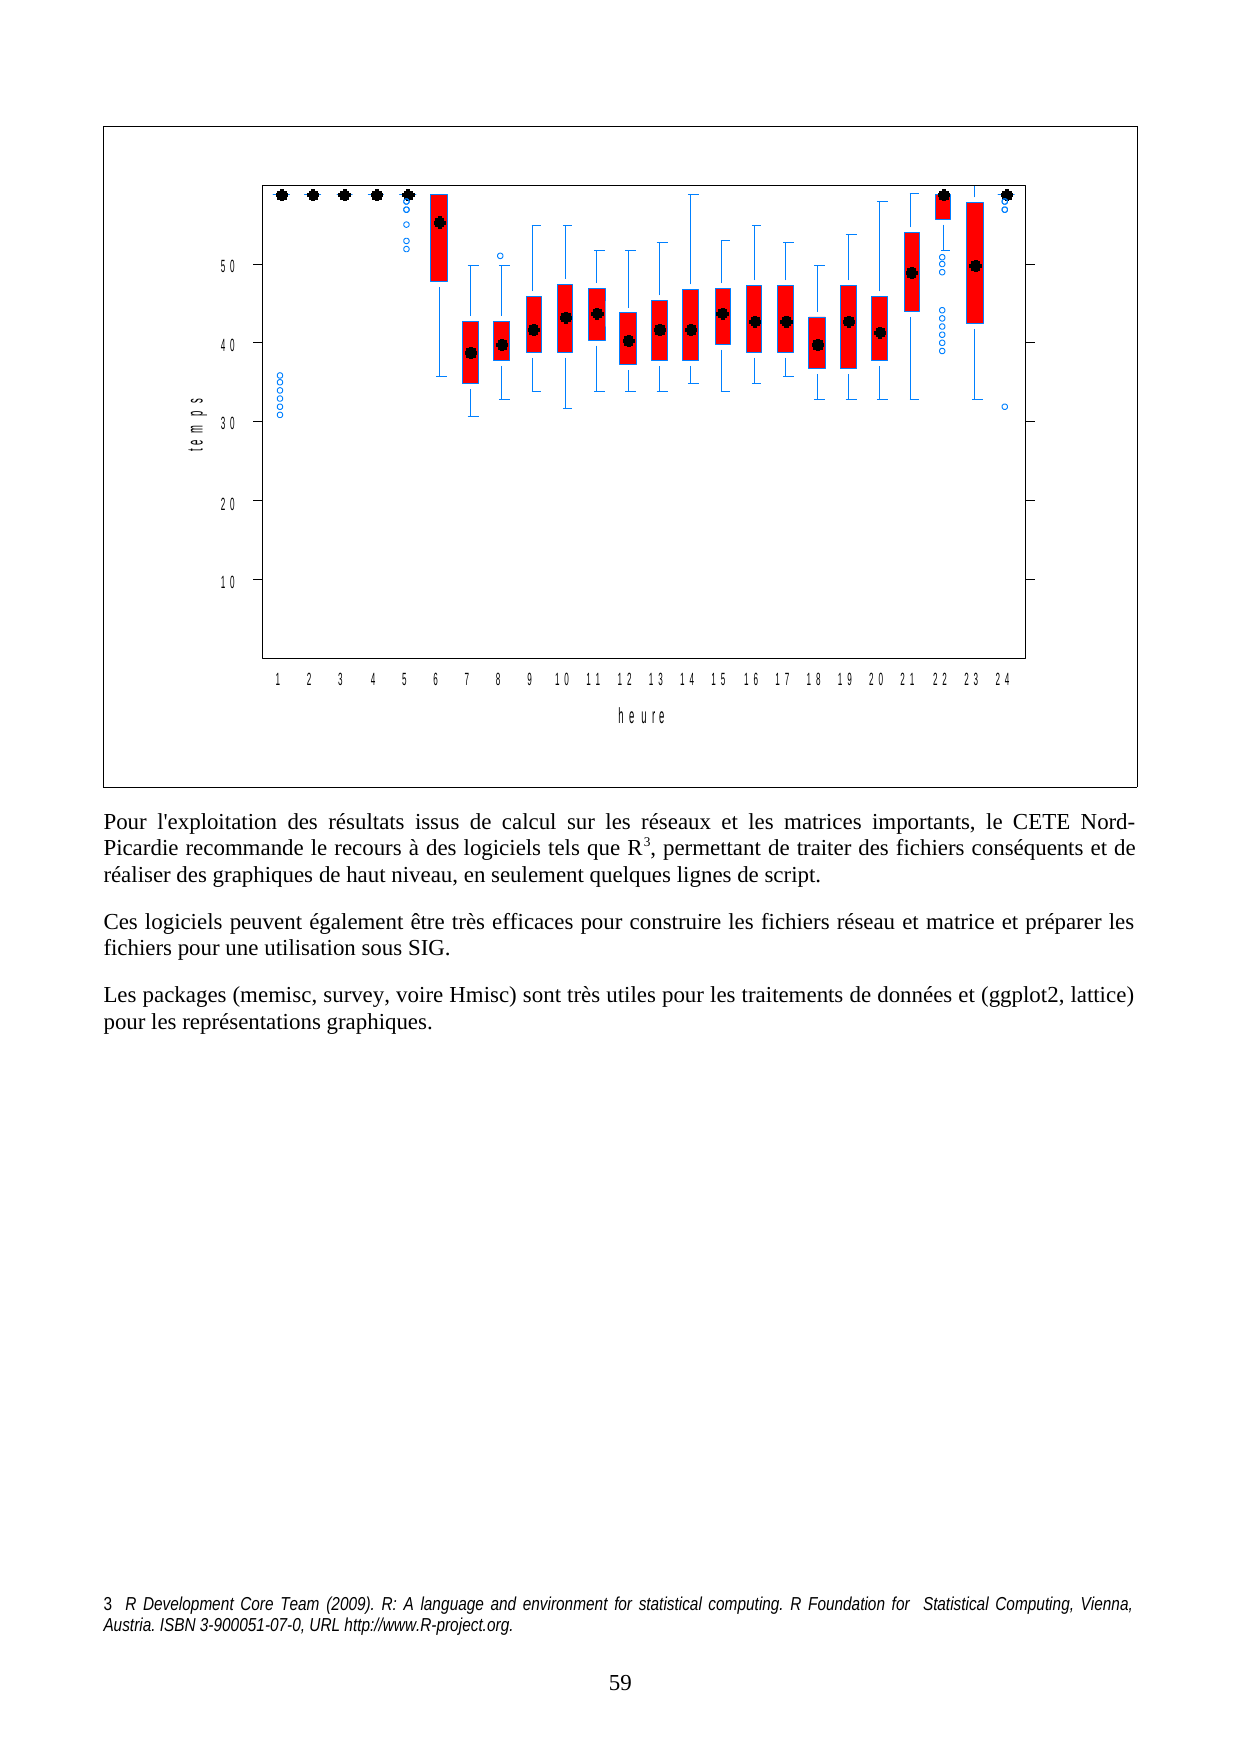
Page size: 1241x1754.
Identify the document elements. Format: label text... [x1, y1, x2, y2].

text Ces logiciels peuvent également être très efficaces pour construire les fichiers réseau et matrice et préparer les fichiers pour une utilisation sous SIG. [103, 908, 1137, 961]
text Les packages (memisc, survey, voire Hmisc) sont très utiles pour les traitements de données et (ggplot2, lattice) pour les représentations graphiques. [103, 981, 1137, 1034]
table_cell [104, 127, 1137, 787]
text R Development Core Team (2009). R: A language and environment for statistical computing. R Foundation for Statistical Computing, Vienna, Austria. ISBN 3-900051-07-0, URL http://www.R-project.org. [103, 1593, 1137, 1636]
text Pour l'exploitation des résultats issus de calcul sur les réseaux et les matrices importants, le CETE Nord-Picardie recommande le recours à des logiciels tels que R, permettant de traiter des fichiers conséquents et de réaliser des graphiques de haut niveau, en seulement quelques lignes de script. [103, 808, 1137, 887]
